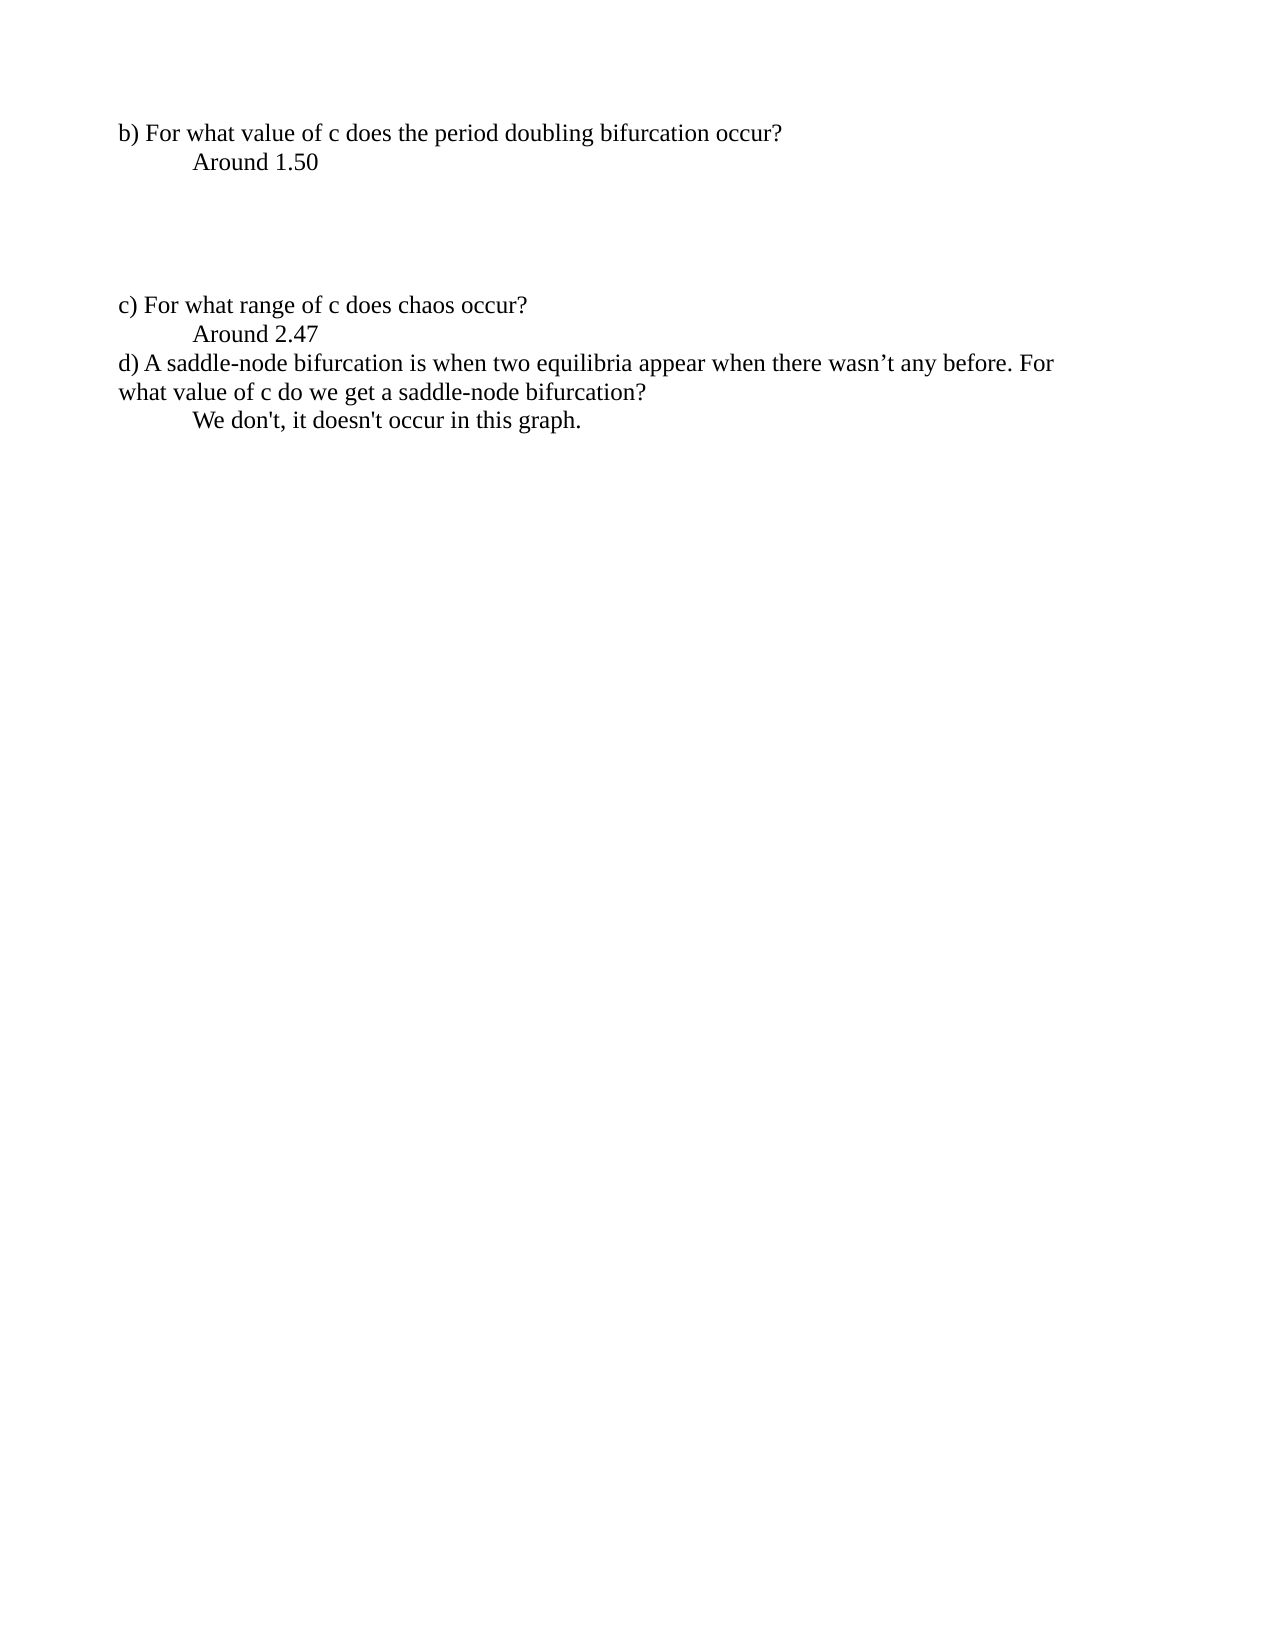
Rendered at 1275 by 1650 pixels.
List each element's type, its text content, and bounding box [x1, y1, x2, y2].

text Around 2.47 [118, 319, 1157, 348]
text b) For what value of c does the period doubling bifurcation occur? [118, 118, 1157, 147]
text d) A saddle-node bifurcation is when two equilibria appear when there wasn’t any before. For [118, 348, 1157, 377]
text c) For what range of c does chaos occur? [118, 291, 1157, 319]
text We don't, it doesn't occur in this graph. [118, 406, 1157, 434]
text what value of c do we get a saddle-node bifurcation? [118, 377, 1157, 406]
text Around 1.50 [118, 147, 1157, 176]
